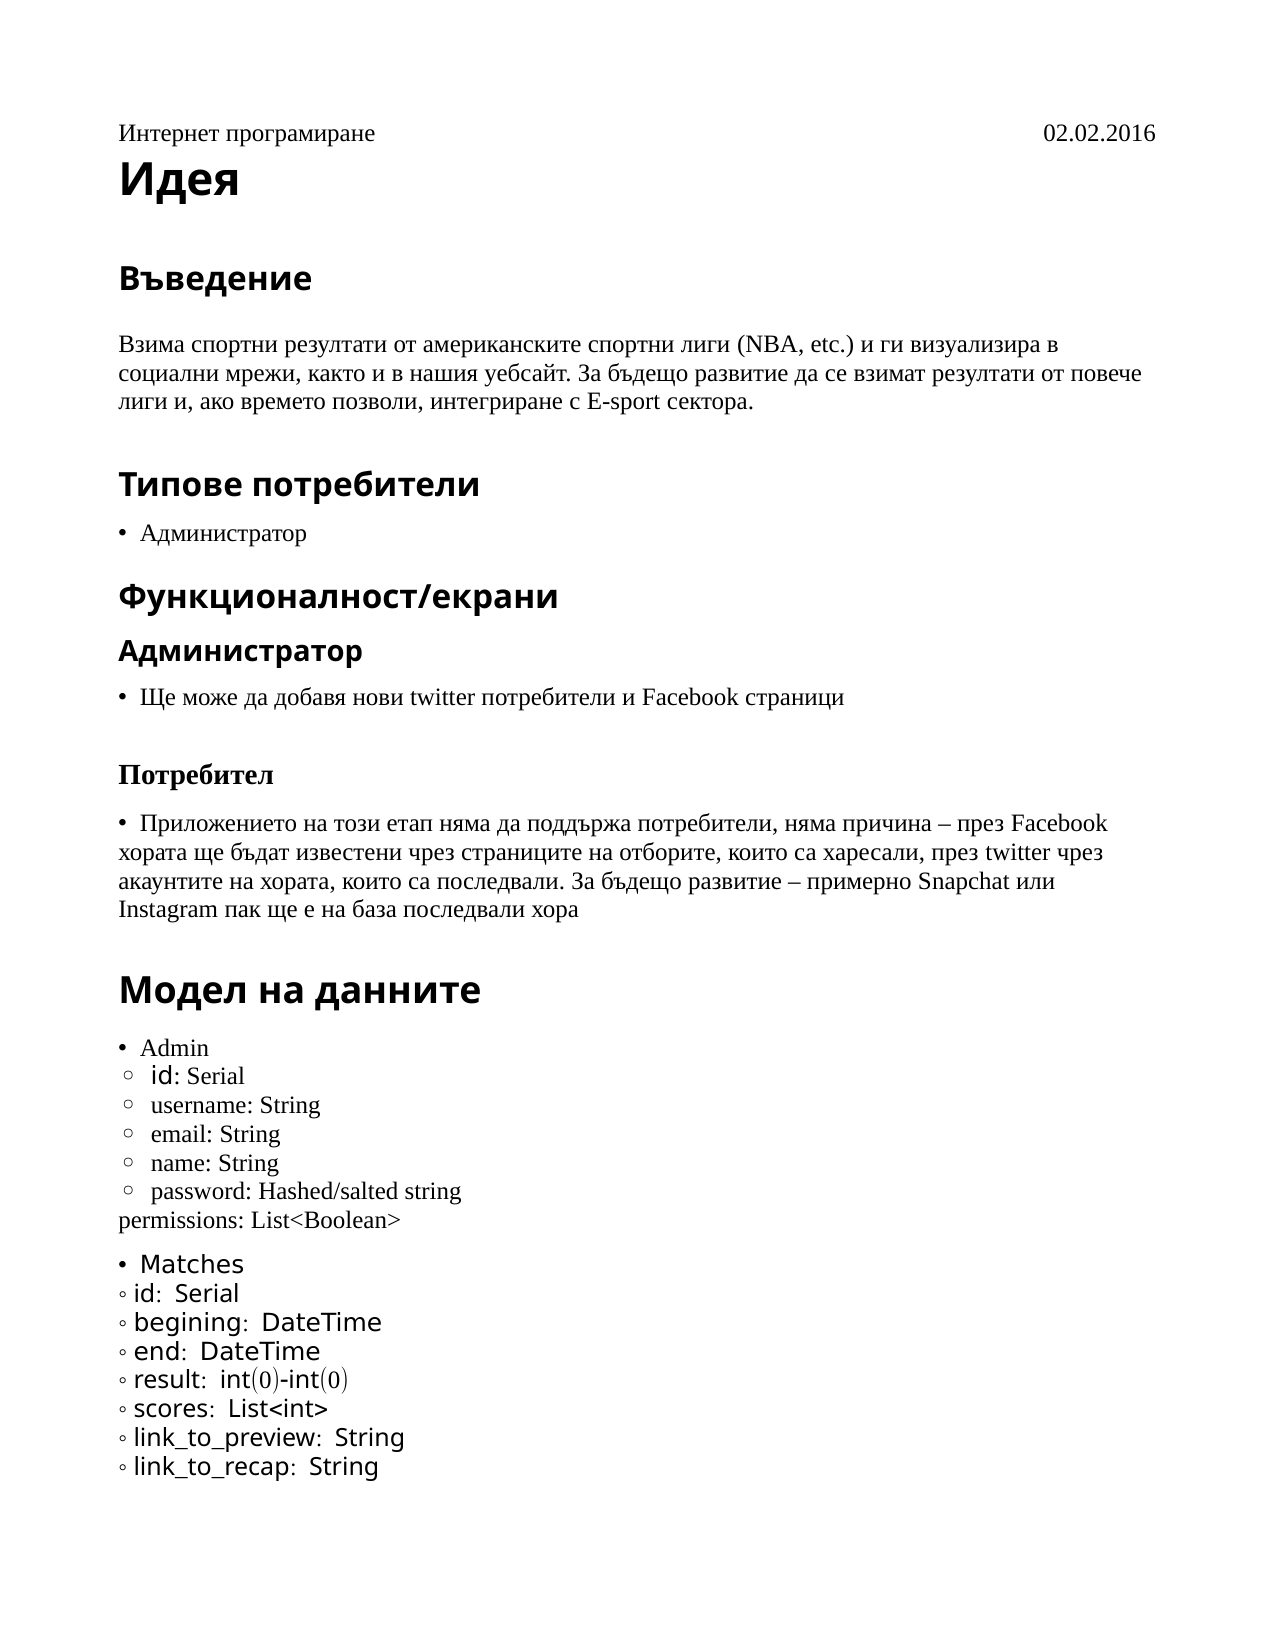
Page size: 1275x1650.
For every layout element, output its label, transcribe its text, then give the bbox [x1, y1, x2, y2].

text Взима спортни резултати от американските спортни лиги (NBA, etc.) и ги визуализира в социални мрежи, както и в нашия уебсайт. За бъдещо развитие да се взимат резултати от повече лиги и, ако времето позволи, интегриране с E-sport сектора. [118, 329, 1157, 415]
text Администратор [118, 630, 1157, 670]
text Идея [118, 147, 1157, 209]
text ◦ username: String [118, 1090, 1157, 1119]
text ◦ id: Serial [118, 1279, 1157, 1308]
text ◦ name: String [118, 1148, 1157, 1176]
text ◦ password: Hashed/salted string [118, 1176, 1157, 1205]
text ◦ link_to_recap: String [118, 1452, 1157, 1481]
text Модел на данните [118, 964, 1157, 1015]
text Интернет програмиране 02.02.2016 [118, 118, 1157, 147]
text Въведение [118, 255, 1157, 300]
text Функционалност/екрани [118, 573, 1157, 618]
text ◦ email: String [118, 1119, 1157, 1148]
text ◦ begining: DateTime [118, 1308, 1157, 1337]
text ◦ end: DateTime [118, 1337, 1157, 1366]
text • Ще може да добавя нови twitter потребители и Facebook страници [118, 682, 1157, 710]
text Потребител [118, 757, 1157, 791]
text • Администратор [118, 518, 1157, 547]
text ◦ id: Serial [118, 1061, 1157, 1090]
text • Matches [118, 1257, 1157, 1279]
text Типове потребители [118, 461, 1157, 506]
text ◦ link_to_preview: String [118, 1423, 1157, 1452]
text permissions: List<Boolean> [118, 1205, 1157, 1234]
text ◦ scores: List<int> [118, 1394, 1157, 1423]
text • Приложението на този етап няма да поддържа потребители, няма причина – през Facebook хората ще бъдат известени чрез страниците на отборите, които са харесали, през twitter чрез акаунтите на хората, които са последвали. За бъдещо развитие – примерно Snapchat или Instagram пак ще е на база последвали хора [118, 808, 1157, 923]
text • Admin [118, 1033, 1157, 1061]
text ◦ result: int(0)-int(0) [118, 1366, 1157, 1394]
